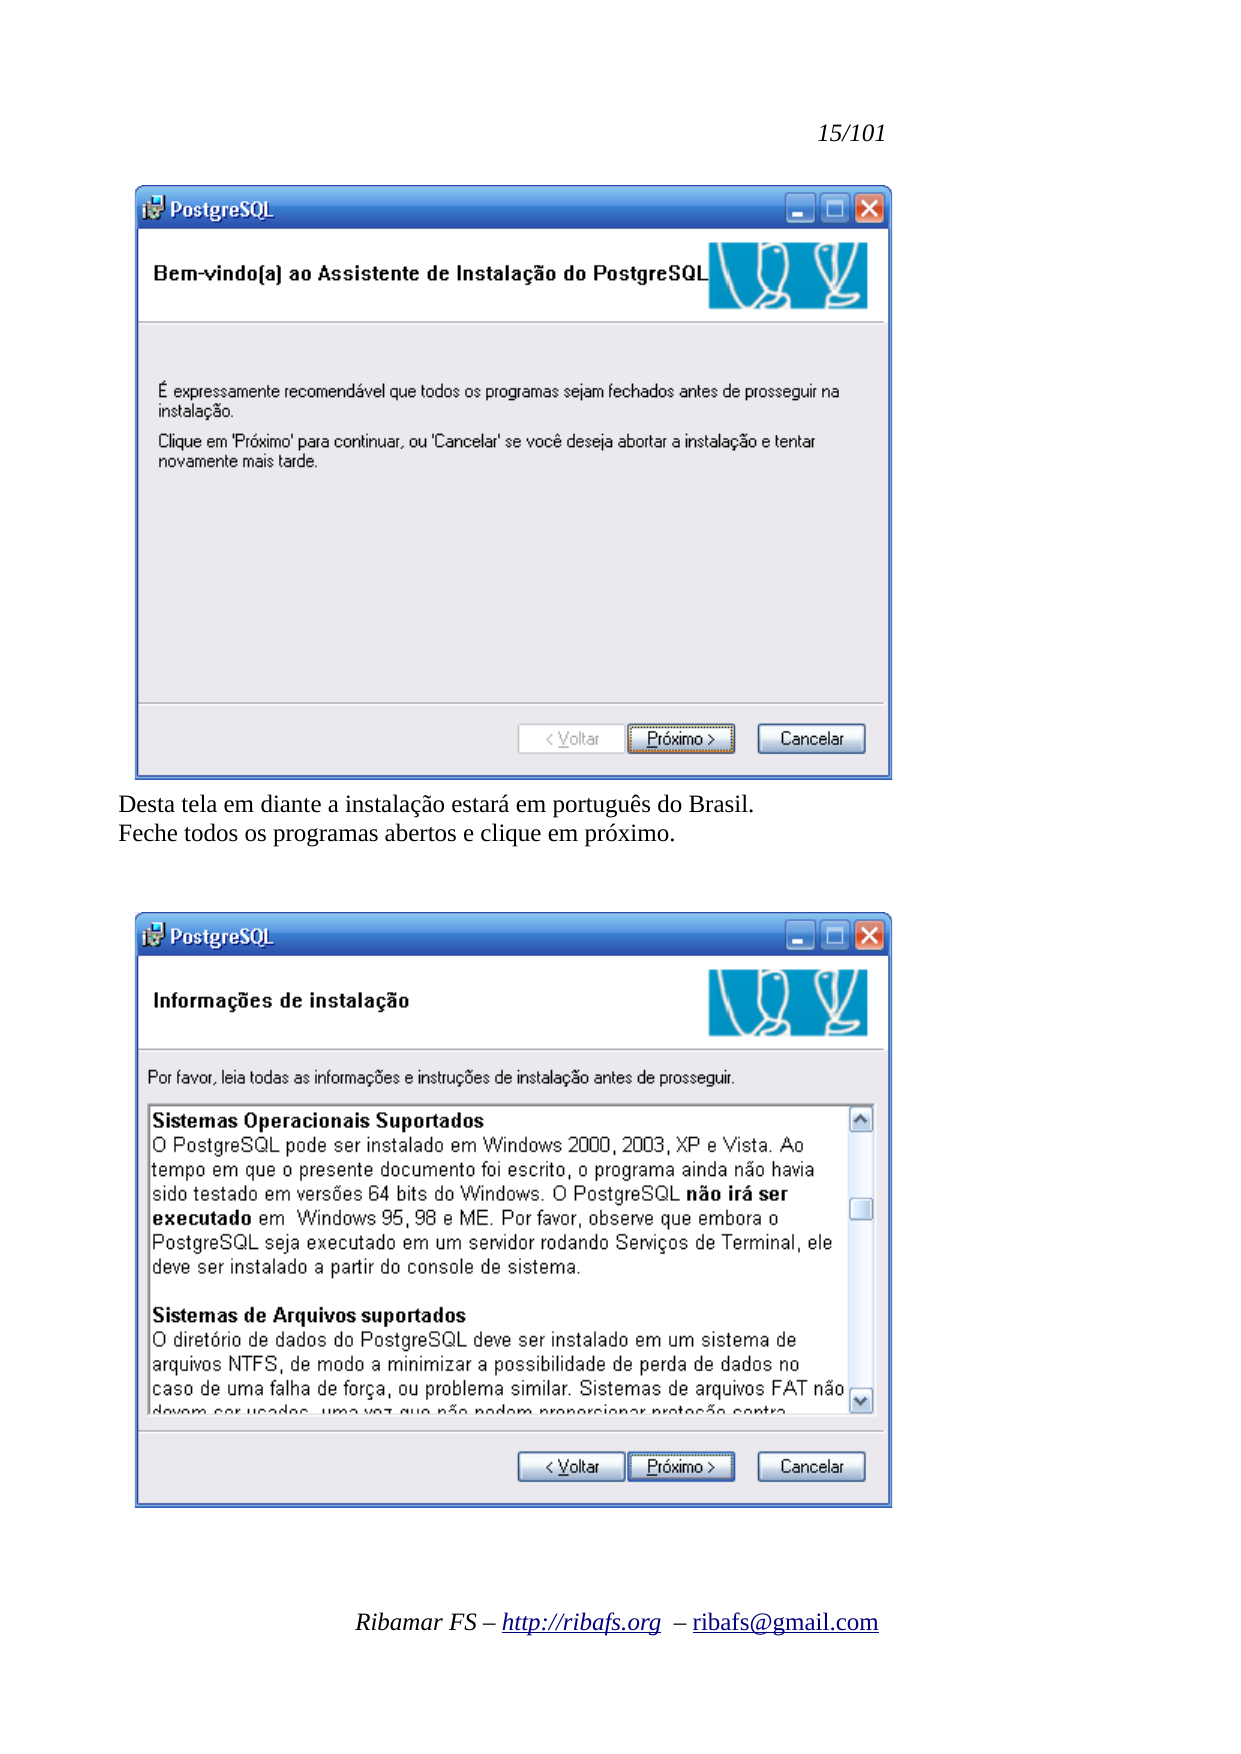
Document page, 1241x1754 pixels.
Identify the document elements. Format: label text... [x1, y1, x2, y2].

picture [134, 185, 893, 780]
picture [134, 912, 893, 1508]
text Feche todos os programas abertos e clique em próximo. [118, 818, 1122, 846]
text Desta tela em diante a instalação estará em português do Brasil. [118, 789, 1122, 818]
